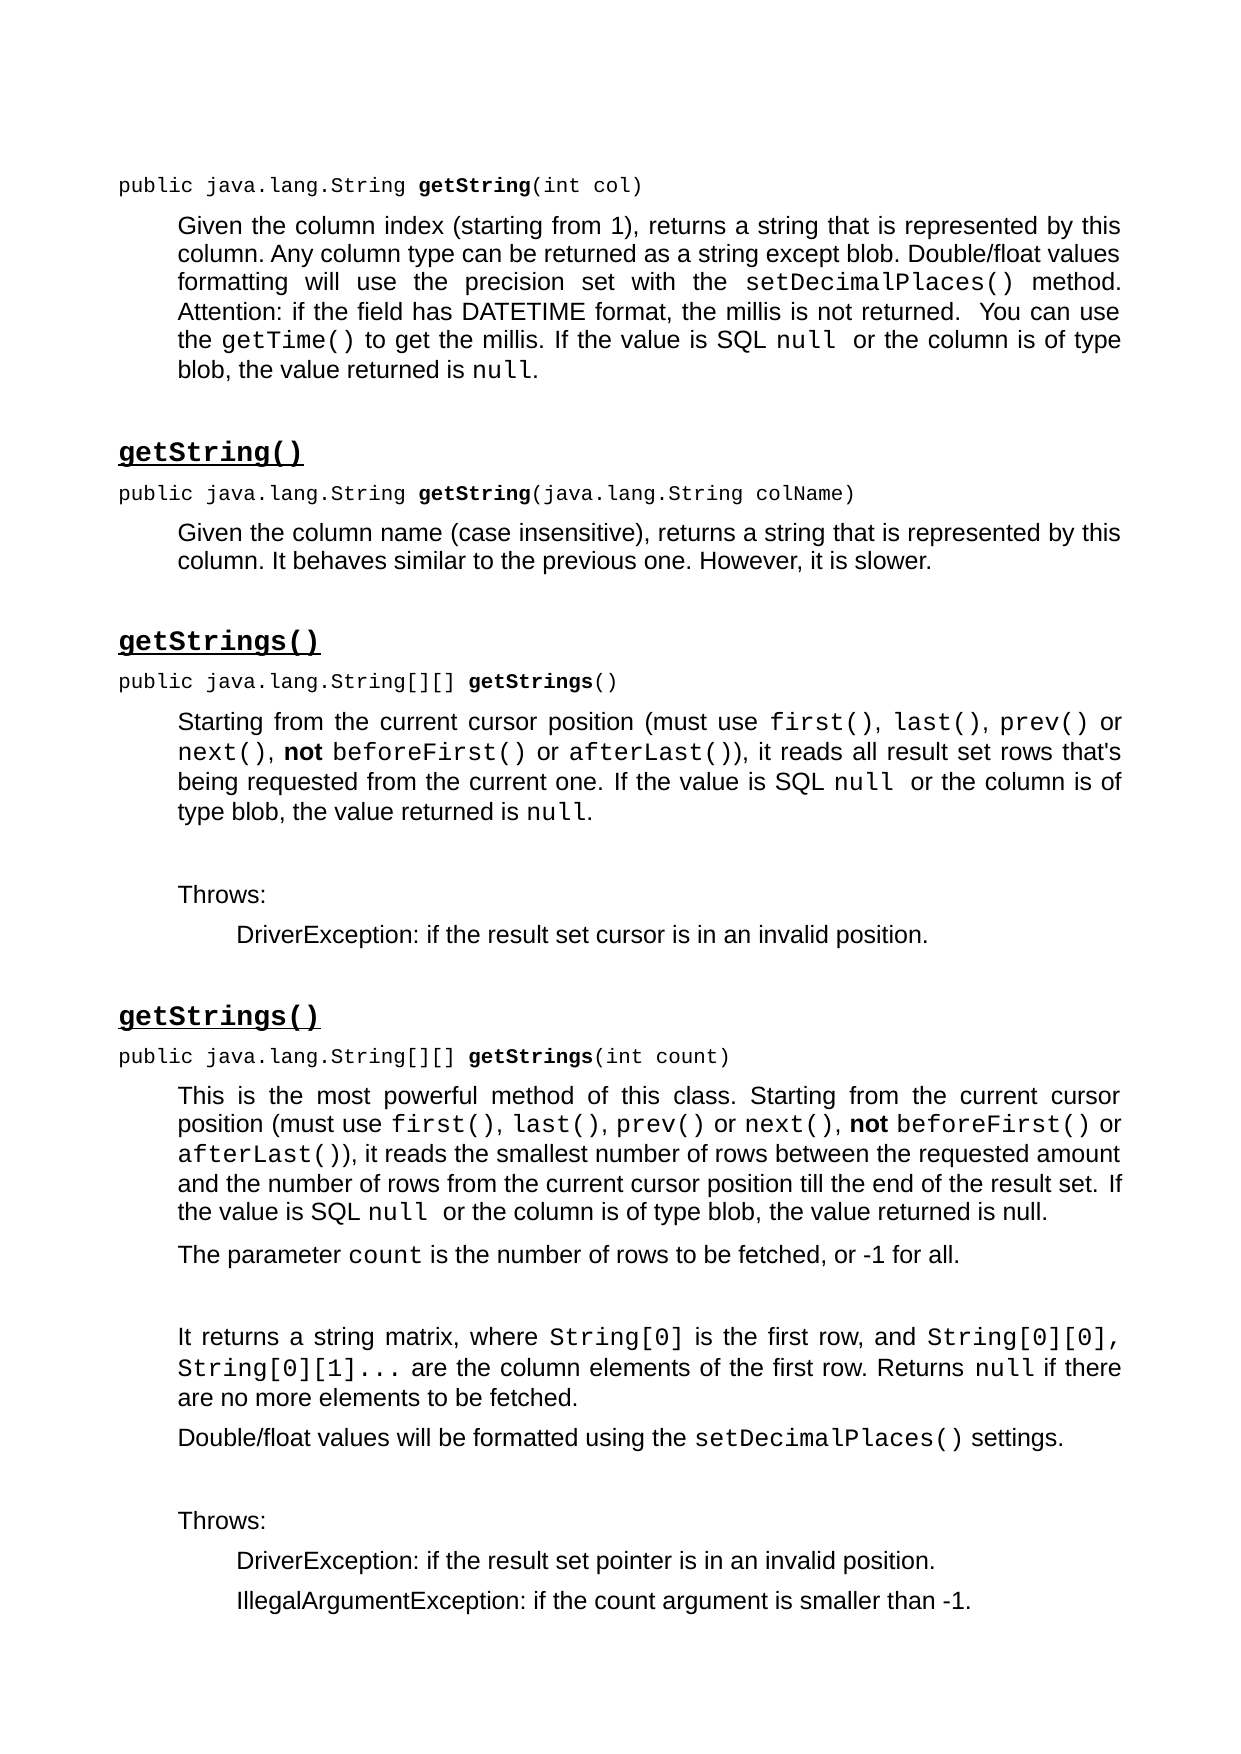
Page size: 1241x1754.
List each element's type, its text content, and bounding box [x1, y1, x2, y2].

subtitle getStrings() [118, 1002, 1122, 1033]
list Given the column name (case insensitive), returns a string that is represented by this column. It behaves similar to the previous one. However, it is slower. [177, 519, 1122, 574]
text Throws: [118, 881, 1122, 908]
list DriverException: if the result set cursor is in an invalid position. [236, 921, 1122, 949]
text public java.lang.String getString(java.lang.String colName) [118, 483, 1122, 506]
list Double/float values will be formatted using the setDecimalPlaces() settings. [177, 1424, 1122, 1454]
subtitle getString() [118, 438, 1122, 470]
list The parameter count is the number of rows to be fetched, or -1 for all. [177, 1240, 1122, 1271]
list IllegalArgumentException: if the count argument is smaller than -1. [236, 1587, 1122, 1615]
text public java.lang.String[][] getStrings() [118, 671, 1122, 695]
list DriverException: if the result set pointer is in an invalid position. [236, 1547, 1122, 1575]
text public java.lang.String getString(int col) [118, 176, 1122, 199]
list It returns a string matrix, where String[0] is the first row, and String[0][0], String[0][1]... are the column elements of the first row. Returns null if there are no more elements to be fetched. [177, 1323, 1122, 1411]
list Starting from the current cursor position (must use first(), last(), prev() or next(), not beforeFirst() or afterLast()), it reads all result set rows that's being requested from the current one. If the value is SQL null or the column is of type blob, the value returned is null. [177, 707, 1122, 828]
text public java.lang.String[][] getStrings(int count) [118, 1046, 1122, 1069]
text Throws: [118, 1507, 1122, 1534]
subtitle getStrings() [118, 627, 1122, 659]
list This is the most powerful method of this class. Starting from the current cursor position (must use first(), last(), prev() or next(), not beforeFirst() or afterLast()), it reads the smallest number of rows between the requested amount and the number of rows from the current cursor position till the end of the result set. If the value is SQL null or the column is of type blob, the value returned is null. [177, 1082, 1122, 1228]
list Given the column index (starting from 1), returns a string that is represented by this column. Any column type can be returned as a string except blob. Double/float values formatting will use the precision set with the setDecimalPlaces() method. Attention: if the field has DATETIME format, the millis is not returned. You can use the getTime() to get the millis. If the value is SQL null or the column is of type blob, the value returned is null. [177, 212, 1122, 386]
